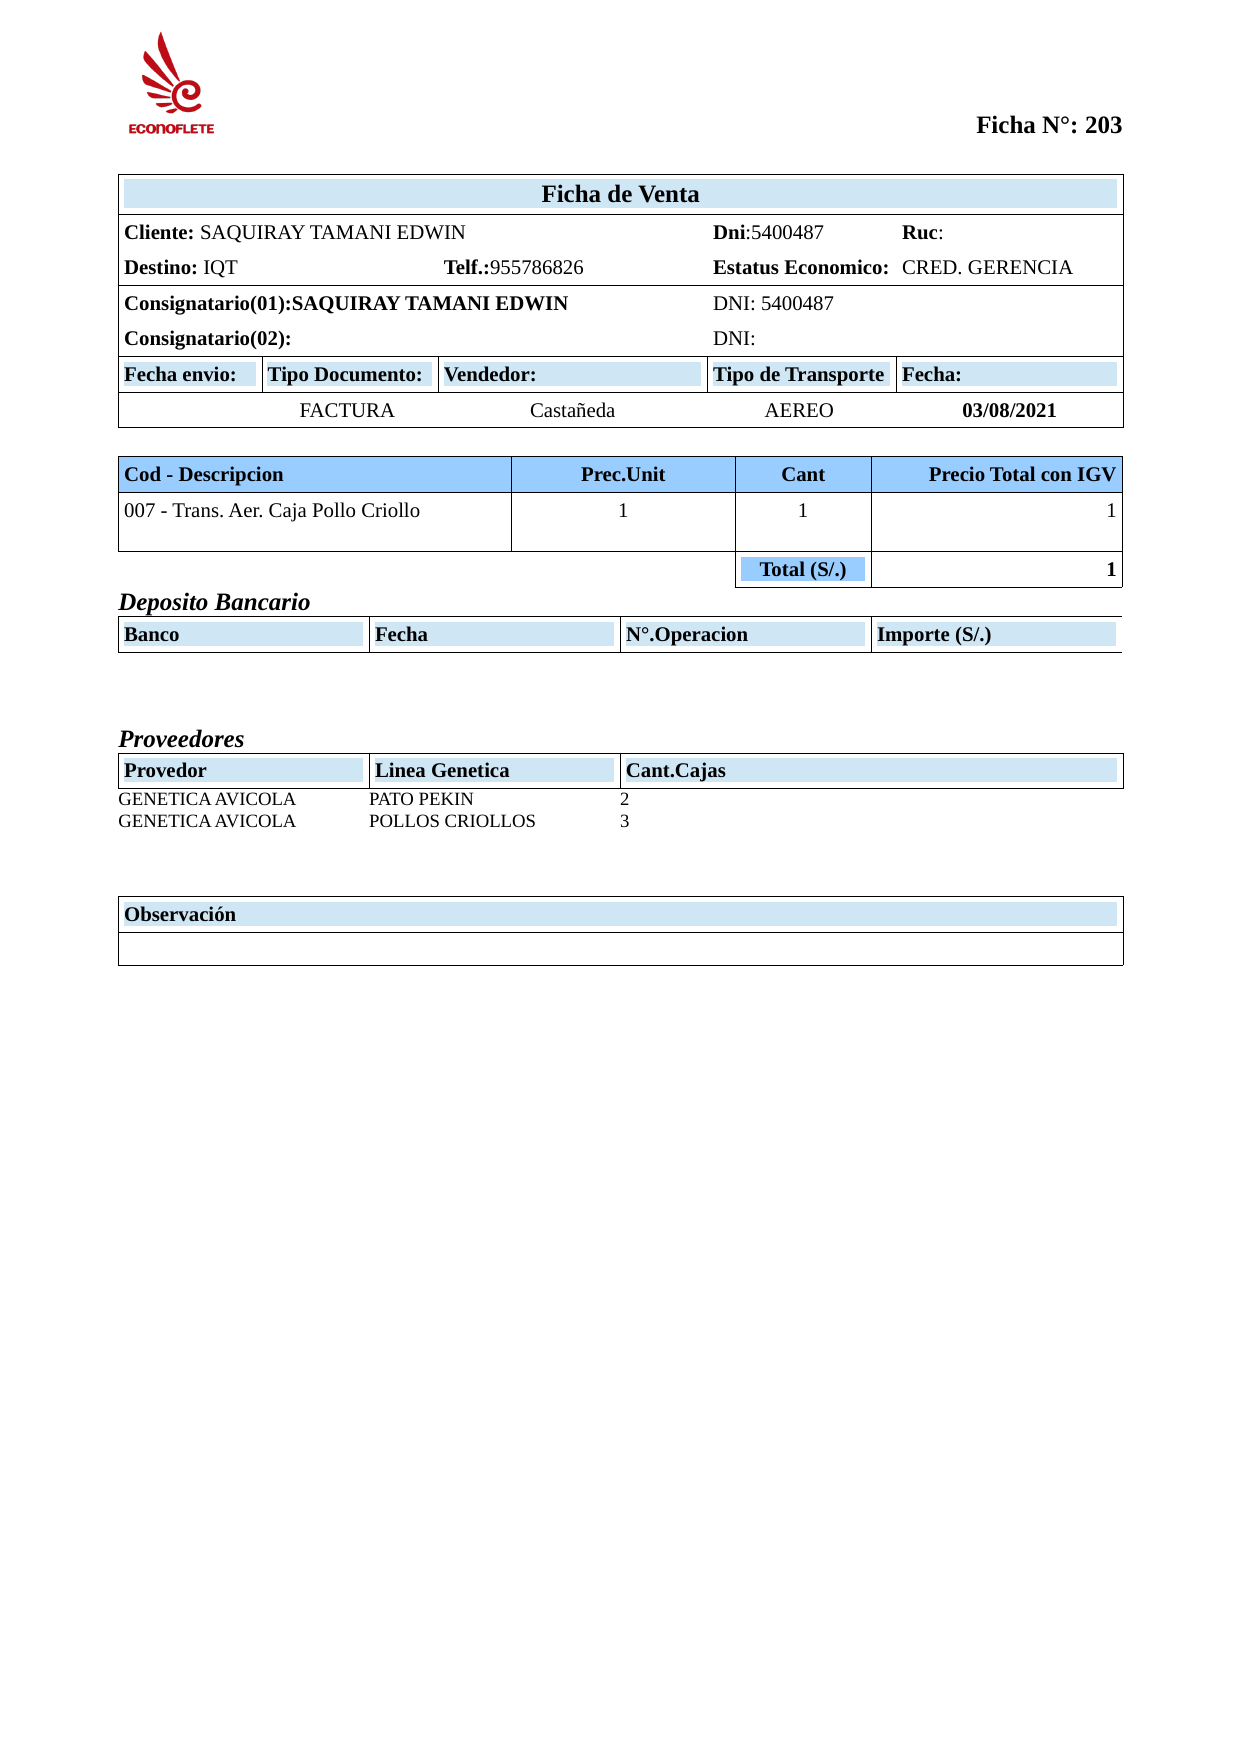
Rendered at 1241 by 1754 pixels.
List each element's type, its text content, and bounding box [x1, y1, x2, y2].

table_cell [369, 831, 620, 853]
table_cell Tipo Documento: [263, 357, 438, 392]
table_cell [620, 853, 1123, 874]
table_header Fecha [370, 617, 620, 652]
table_cell Destino: IQT [119, 249, 438, 285]
table_cell Ruc: [896, 215, 1123, 249]
table_cell [871, 676, 1122, 700]
table_header Linea Genetica [370, 754, 620, 788]
table_cell [871, 700, 1122, 724]
text Proveedores [118, 724, 1122, 753]
table_cell [369, 700, 620, 724]
table_cell 1 [512, 493, 735, 551]
table_cell Castañeda [438, 393, 707, 427]
table_header N°.Operacion [621, 617, 871, 652]
table_cell Estatus Economico: [707, 249, 896, 285]
table_header Provedor [119, 754, 369, 788]
table_cell Cliente: SAQUIRAY TAMANI EDWIN [119, 215, 707, 249]
table_cell [620, 700, 871, 724]
table_cell 1 [736, 493, 871, 551]
table_header Banco [119, 617, 369, 652]
table_cell Total (S/.) [736, 552, 871, 587]
table_header Cant [736, 457, 871, 492]
table_cell [369, 853, 620, 874]
table_cell 2 [620, 789, 1123, 810]
table_header Observación [119, 897, 1123, 932]
table_cell 1 [872, 493, 1122, 551]
table_cell [118, 700, 369, 724]
table_cell DNI: [707, 321, 1123, 356]
table_cell Vendedor: [439, 357, 707, 392]
table_cell AEREO [707, 393, 896, 427]
table_cell [871, 653, 1122, 676]
picture [118, 31, 225, 134]
table_cell [118, 831, 369, 853]
table_cell Dni:5400487 [707, 215, 896, 249]
table_cell [369, 875, 620, 896]
table_header Precio Total con IGV [872, 457, 1122, 492]
table_cell [118, 552, 511, 587]
table_cell [118, 875, 369, 896]
table_header Prec.Unit [512, 457, 735, 492]
table_cell GENETICA AVICOLA [118, 789, 369, 810]
table_cell GENETICA AVICOLA [118, 810, 369, 831]
table_header Ficha de Venta [119, 175, 1123, 214]
table_cell Tipo de Transporte [708, 357, 896, 392]
table_header Cant.Cajas [621, 754, 1123, 788]
table_cell 1 [872, 552, 1122, 587]
text Deposito Bancario [118, 587, 1122, 616]
table_cell [620, 875, 1123, 896]
table_cell [369, 653, 620, 676]
table_cell Consignatario(01):SAQUIRAY TAMANI EDWIN [119, 286, 707, 321]
table_cell [118, 676, 369, 700]
table_cell 03/08/2021 [896, 393, 1123, 427]
table_cell 3 [620, 810, 1123, 831]
table_cell Fecha envio: [119, 357, 262, 392]
table_cell [620, 653, 871, 676]
table_cell POLLOS CRIOLLOS [369, 810, 620, 831]
table_cell [369, 676, 620, 700]
table_cell Consignatario(02): [119, 321, 707, 356]
table_cell 007 - Trans. Aer. Caja Pollo Criollo [119, 493, 511, 551]
table_cell [511, 552, 735, 587]
table_cell [620, 676, 871, 700]
table_cell [118, 653, 369, 676]
table_cell FACTURA [262, 393, 438, 427]
table_header Importe (S/.) [872, 617, 1122, 652]
table_header Cod - Descripcion [119, 457, 511, 492]
table_cell [620, 831, 1123, 853]
table_cell CRED. GERENCIA [896, 249, 1123, 285]
table_cell Fecha: [897, 357, 1123, 392]
table_cell Telf.:955786826 [438, 249, 707, 285]
table_cell [119, 393, 262, 427]
table_cell [118, 853, 369, 874]
table_cell DNI: 5400487 [707, 286, 1123, 321]
table_cell [119, 933, 1123, 965]
table_cell PATO PEKIN [369, 789, 620, 810]
